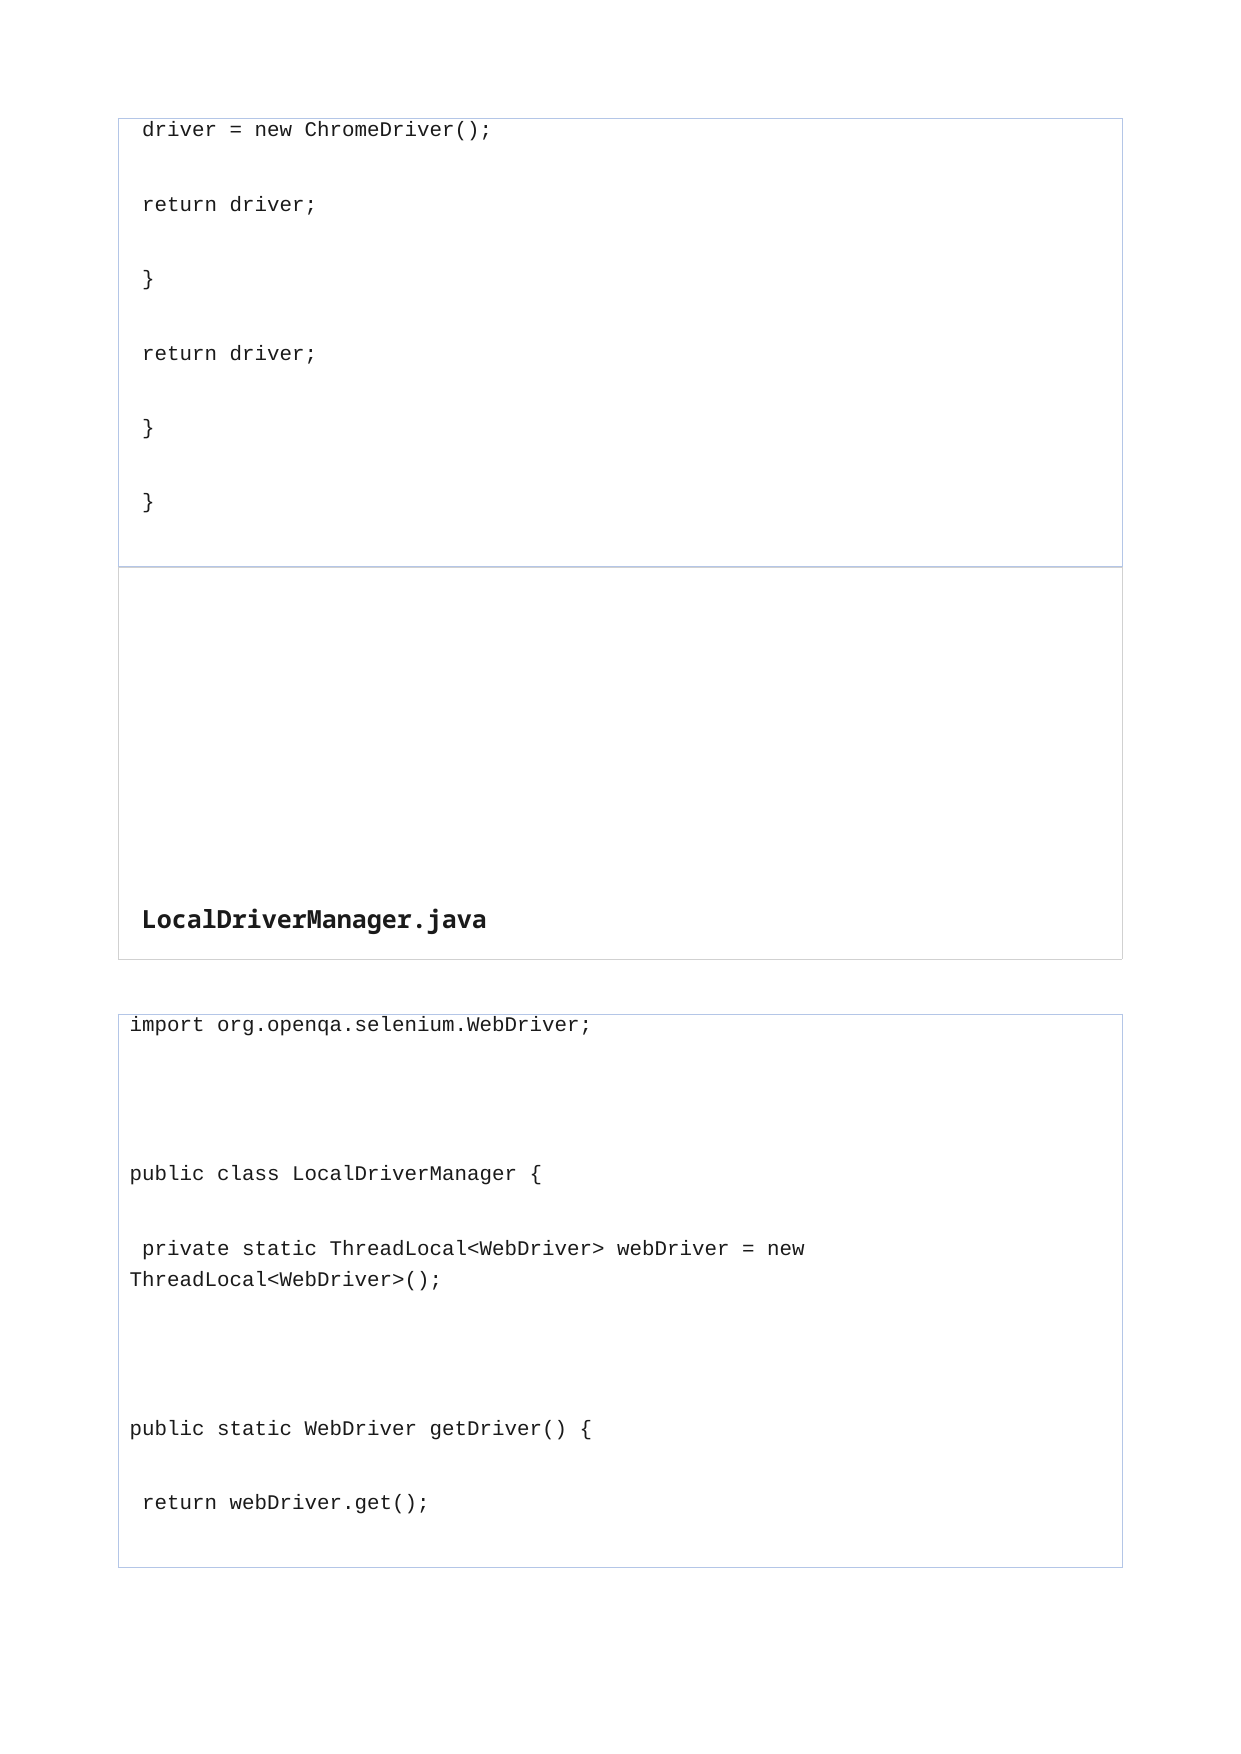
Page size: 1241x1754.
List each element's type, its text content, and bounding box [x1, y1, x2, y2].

text LocalDriverManager.java [119, 878, 1122, 959]
table_header driver = new ChromeDriver(); return driver; } return driver; } } [119, 119, 1122, 566]
table_header import org.openqa.selenium.WebDriver; public class LocalDriverManager { private static ThreadLocal<WebDriver> webDriver = new ThreadLocal<WebDriver>(); public static WebDriver getDriver() { return webDriver.get(); [119, 1015, 1122, 1567]
